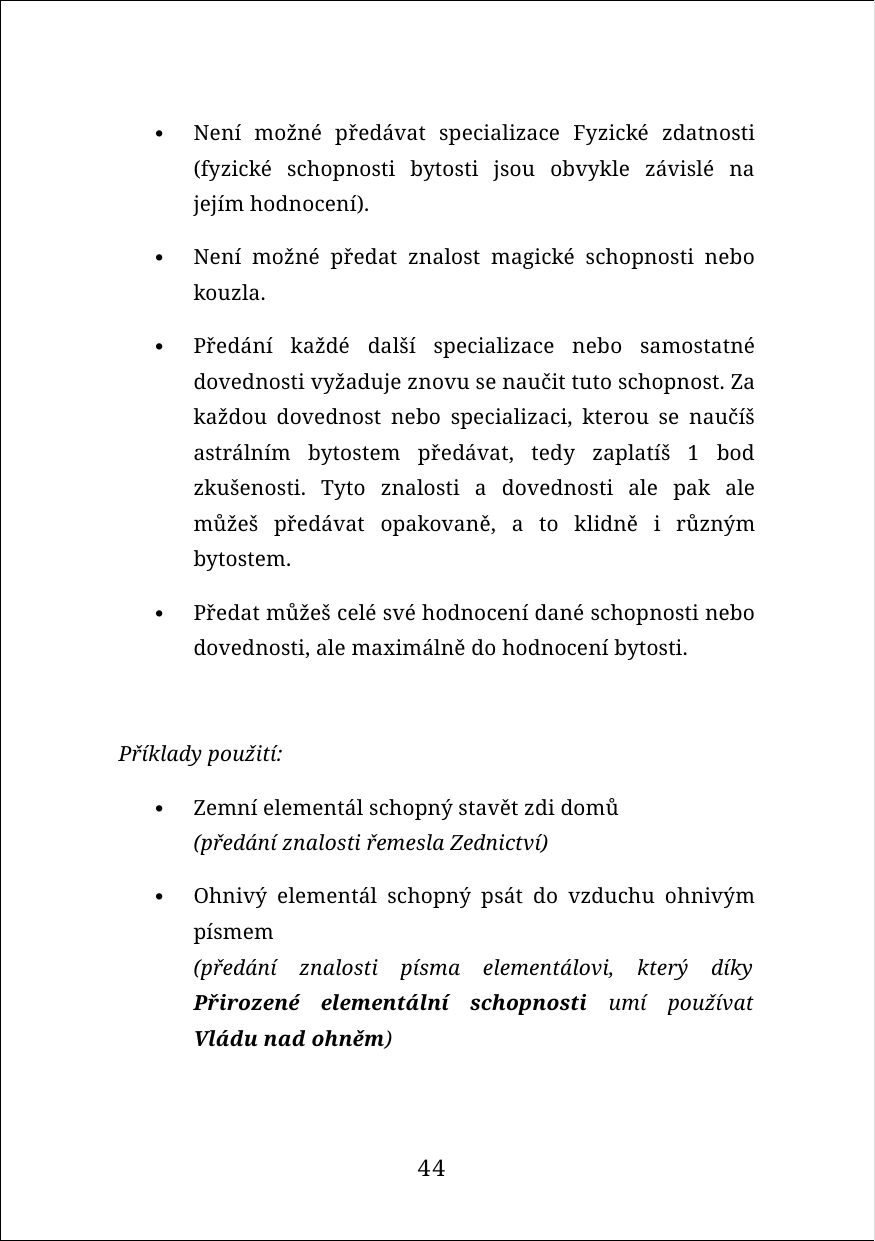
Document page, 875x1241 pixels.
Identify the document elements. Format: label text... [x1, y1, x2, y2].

list Není možné předávat specializace Fyzické zdatnosti (fyzické schopnosti bytosti jsou obvykle závislé na jejím hodnocení). [156, 118, 756, 218]
list Ohnivý elementál schopný psát do vzduchu ohnivým písmem (předání znalosti písma elementálovi, který díky Přirozené elementální schopnosti umí používat Vládu nad ohněm) [156, 882, 756, 1052]
list Zemní elementál schopný stavět zdi domů (předání znalosti řemesla Zednictví) [156, 793, 756, 857]
list Předat můžeš celé své hodnocení dané schopnosti nebo dovednosti, ale maximálně do hodnocení bytosti. [156, 598, 756, 662]
text Příklady použití: [118, 739, 756, 768]
list Předání každé další specializace nebo samostatné dovednosti vyžaduje znovu se naučit tuto schopnost. Za každou dovednost nebo specializaci, kterou se naučíš astrálním bytostem předávat, tedy zaplatíš 1 bod zkušenosti. Tyto znalosti a dovednosti ale pak ale můžeš předávat opakovaně, a to klidně i různým bytostem. [156, 331, 756, 573]
list Není možné předat znalost magické schopnosti nebo kouzla. [156, 242, 756, 306]
